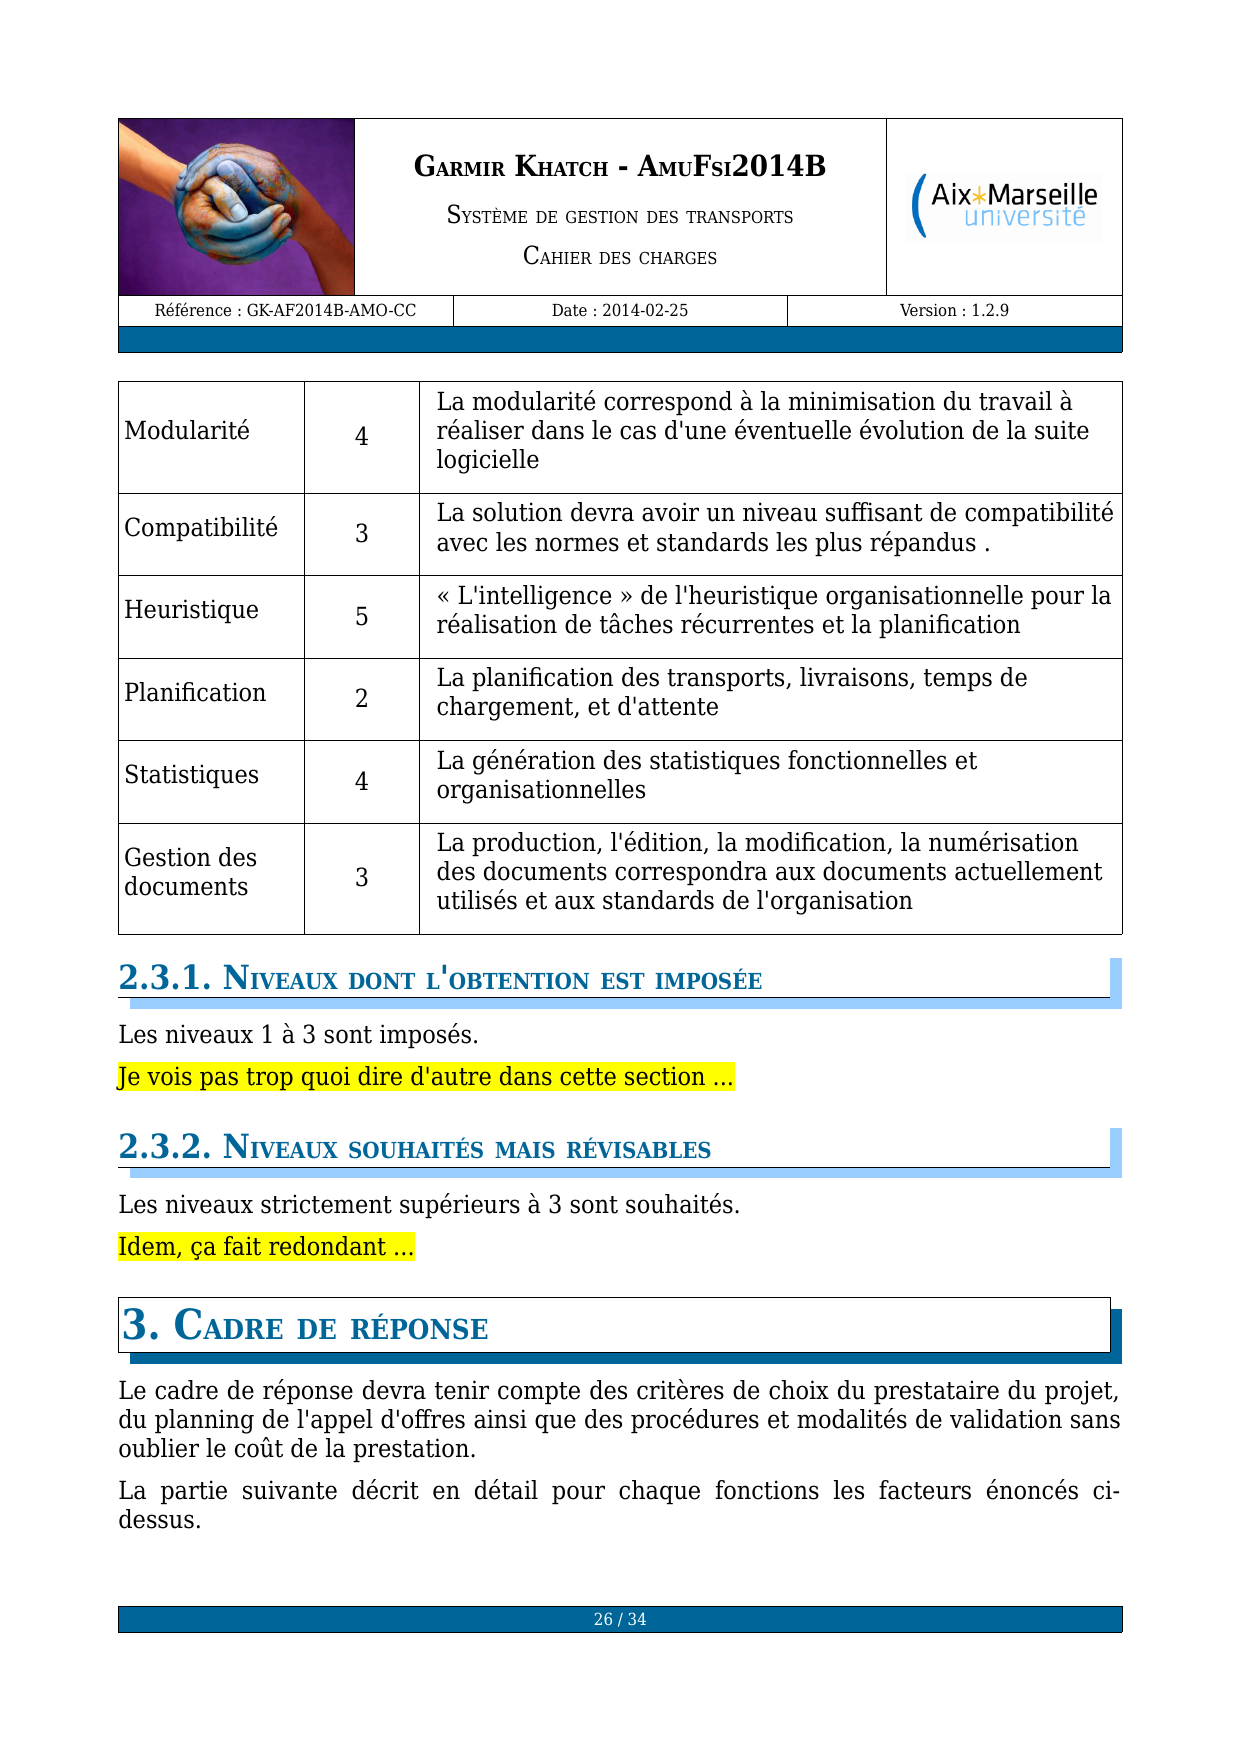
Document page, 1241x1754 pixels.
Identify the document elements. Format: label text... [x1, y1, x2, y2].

table_cell 3 [305, 494, 419, 575]
subtitle Niveaux dont l'obtention est imposée [118, 958, 1110, 997]
text Le cadre de réponse devra tenir compte des critères de choix du prestataire du projet, du planning de l'appel d'offres ainsi que des procédures et modalités de validation sans oublier le coût de la prestation. [118, 1376, 1122, 1463]
table_cell 5 [305, 576, 419, 658]
table_cell La modularité correspond à la minimisation du travail à réaliser dans le cas d'une éventuelle évolution de la suite logicielle [420, 382, 1122, 493]
table_cell Heuristique [119, 576, 304, 658]
subtitle Niveaux souhaités mais révisables [118, 1127, 1110, 1167]
table_cell La planification des transports, livraisons, temps de chargement, et d'attente [420, 659, 1122, 740]
text Les niveaux strictement supérieurs à 3 sont souhaités. [118, 1190, 1122, 1219]
table_cell Planification [119, 659, 304, 740]
table_cell La génération des statistiques fonctionnelles et organisationnelles [420, 741, 1122, 822]
text La partie suivante décrit en détail pour chaque fonctions les facteurs énoncés ci-dessus. [118, 1476, 1122, 1534]
table_cell Gestion des documents [119, 824, 304, 934]
picture [119, 119, 354, 295]
table_cell La solution devra avoir un niveau suffisant de compatibilité avec les normes et standards les plus répandus . [420, 494, 1122, 575]
table_cell La production, l'édition, la modification, la numérisation des documents correspondra aux documents actuellement utilisés et aux standards de l'organisation [420, 824, 1122, 934]
table_cell 3 [305, 824, 419, 934]
subtitle Cadre de réponse [119, 1298, 1110, 1352]
table_cell « L'intelligence » de l'heuristique organisationnelle pour la réalisation de tâches récurrentes et la planification [420, 576, 1122, 658]
table_cell 2 [305, 659, 419, 740]
picture [887, 126, 1122, 288]
table_cell Statistiques [119, 741, 304, 822]
text Les niveaux 1 à 3 sont imposés. [118, 1021, 1122, 1050]
text Je vois pas trop quoi dire d'autre dans cette section ... [118, 1062, 1122, 1091]
text Idem, ça fait redondant ... [118, 1232, 1122, 1261]
table_cell 4 [305, 382, 419, 493]
table_cell 4 [305, 741, 419, 822]
table_cell Compatibilité [119, 494, 304, 575]
table_cell Modularité [119, 382, 304, 493]
